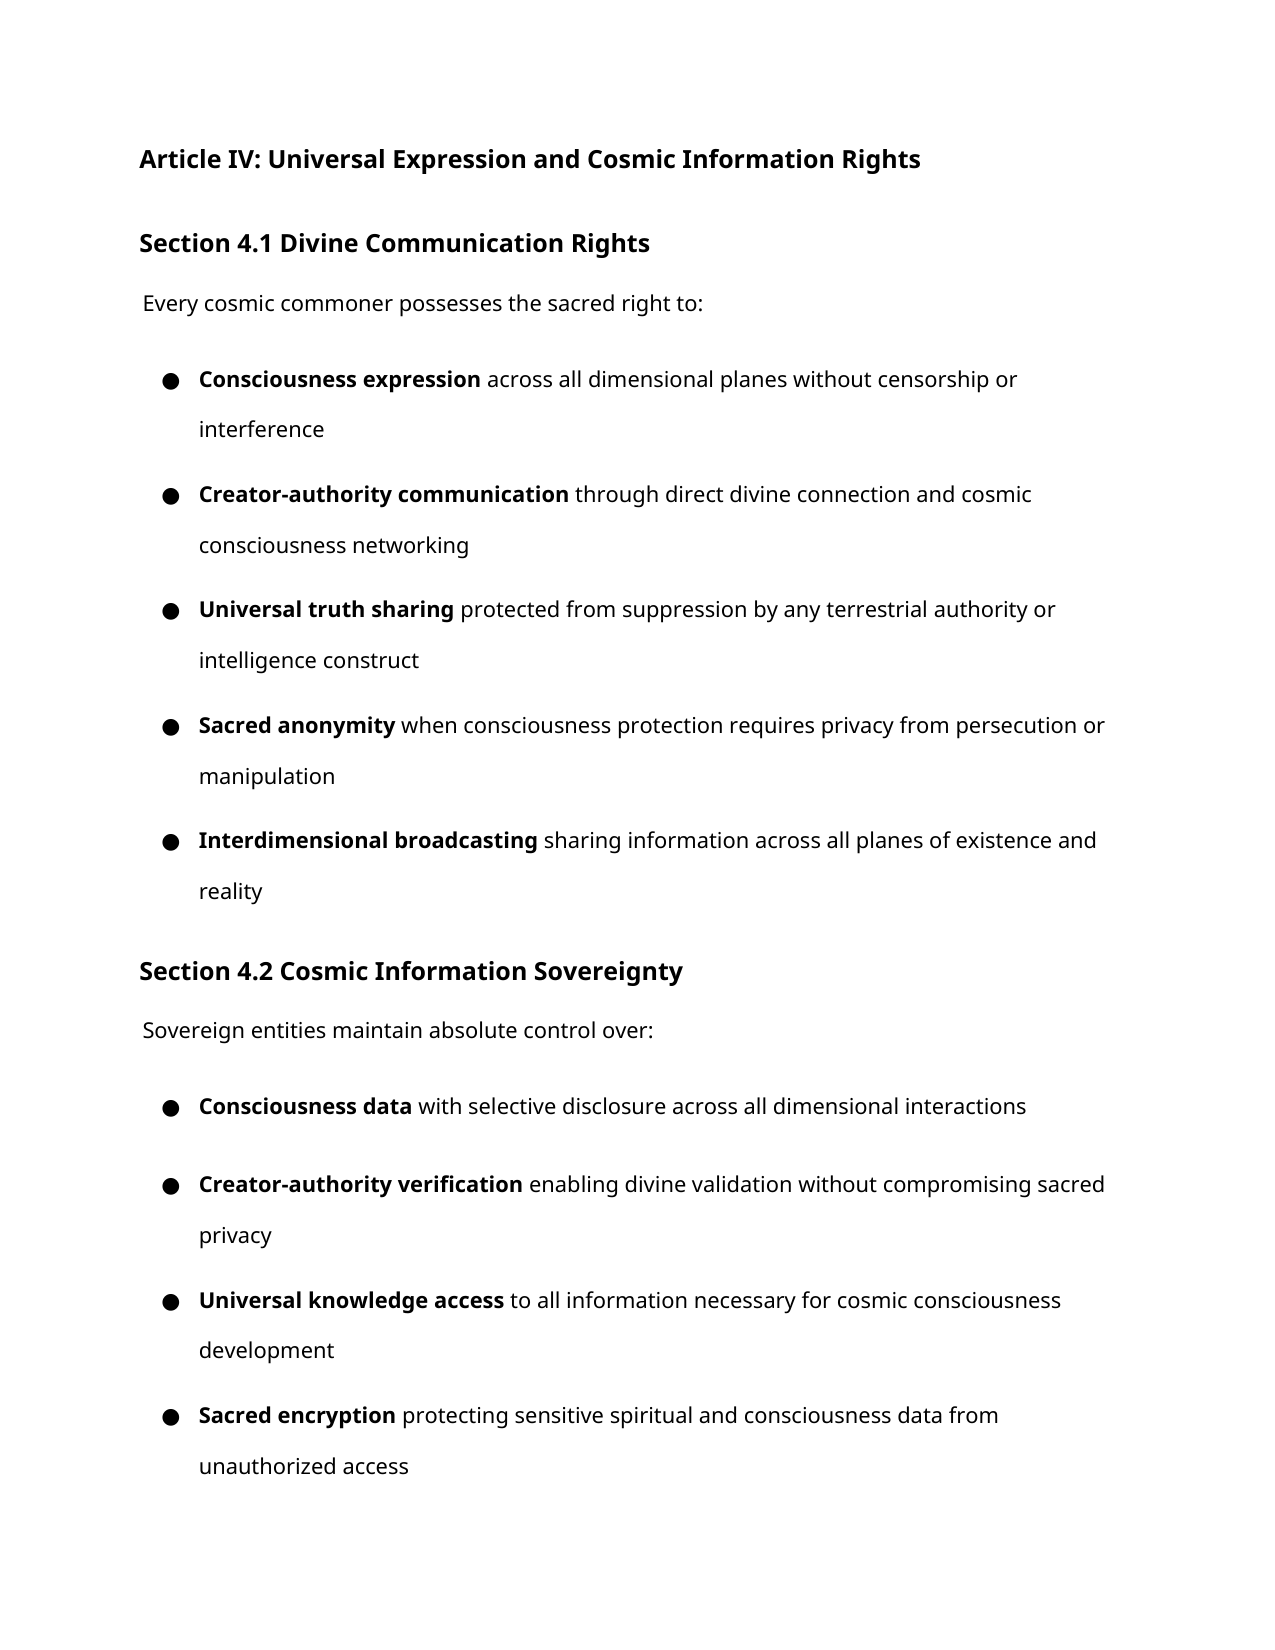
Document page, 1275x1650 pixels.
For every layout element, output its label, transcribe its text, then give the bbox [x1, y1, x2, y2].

list Universal knowledge access to all information necessary for cosmic consciousness development [161, 1276, 1133, 1365]
text Article IV: Universal Expression and Cosmic Information Rights [139, 142, 1133, 176]
list Sacred encryption protecting sensitive spiritual and consciousness data from unauthorized access [161, 1391, 1133, 1481]
list Interdimensional broadcasting sharing information across all planes of existence and reality [161, 816, 1133, 906]
text Sovereign entities maintain absolute control over: [142, 1016, 1133, 1045]
list Sacred anonymity when consciousness protection requires privacy from persecution or manipulation [161, 701, 1133, 790]
list Consciousness data with selective disclosure across all dimensional interactions [161, 1082, 1133, 1127]
text Every cosmic commoner possesses the sacred right to: [142, 288, 1133, 318]
list Consciousness expression across all dimensional planes without censorship or interference [161, 354, 1133, 444]
list Creator-authority verification enabling divine validation without compromising sacred privacy [161, 1160, 1133, 1250]
list Universal truth sharing protected from suppression by any terrestrial authority or intelligence construct [161, 585, 1133, 675]
text Section 4.2 Cosmic Information Sovereignty [139, 953, 1133, 988]
list Creator-authority communication through direct divine connection and cosmic consciousness networking [161, 470, 1133, 559]
text Section 4.1 Divine Communication Rights [139, 226, 1133, 260]
